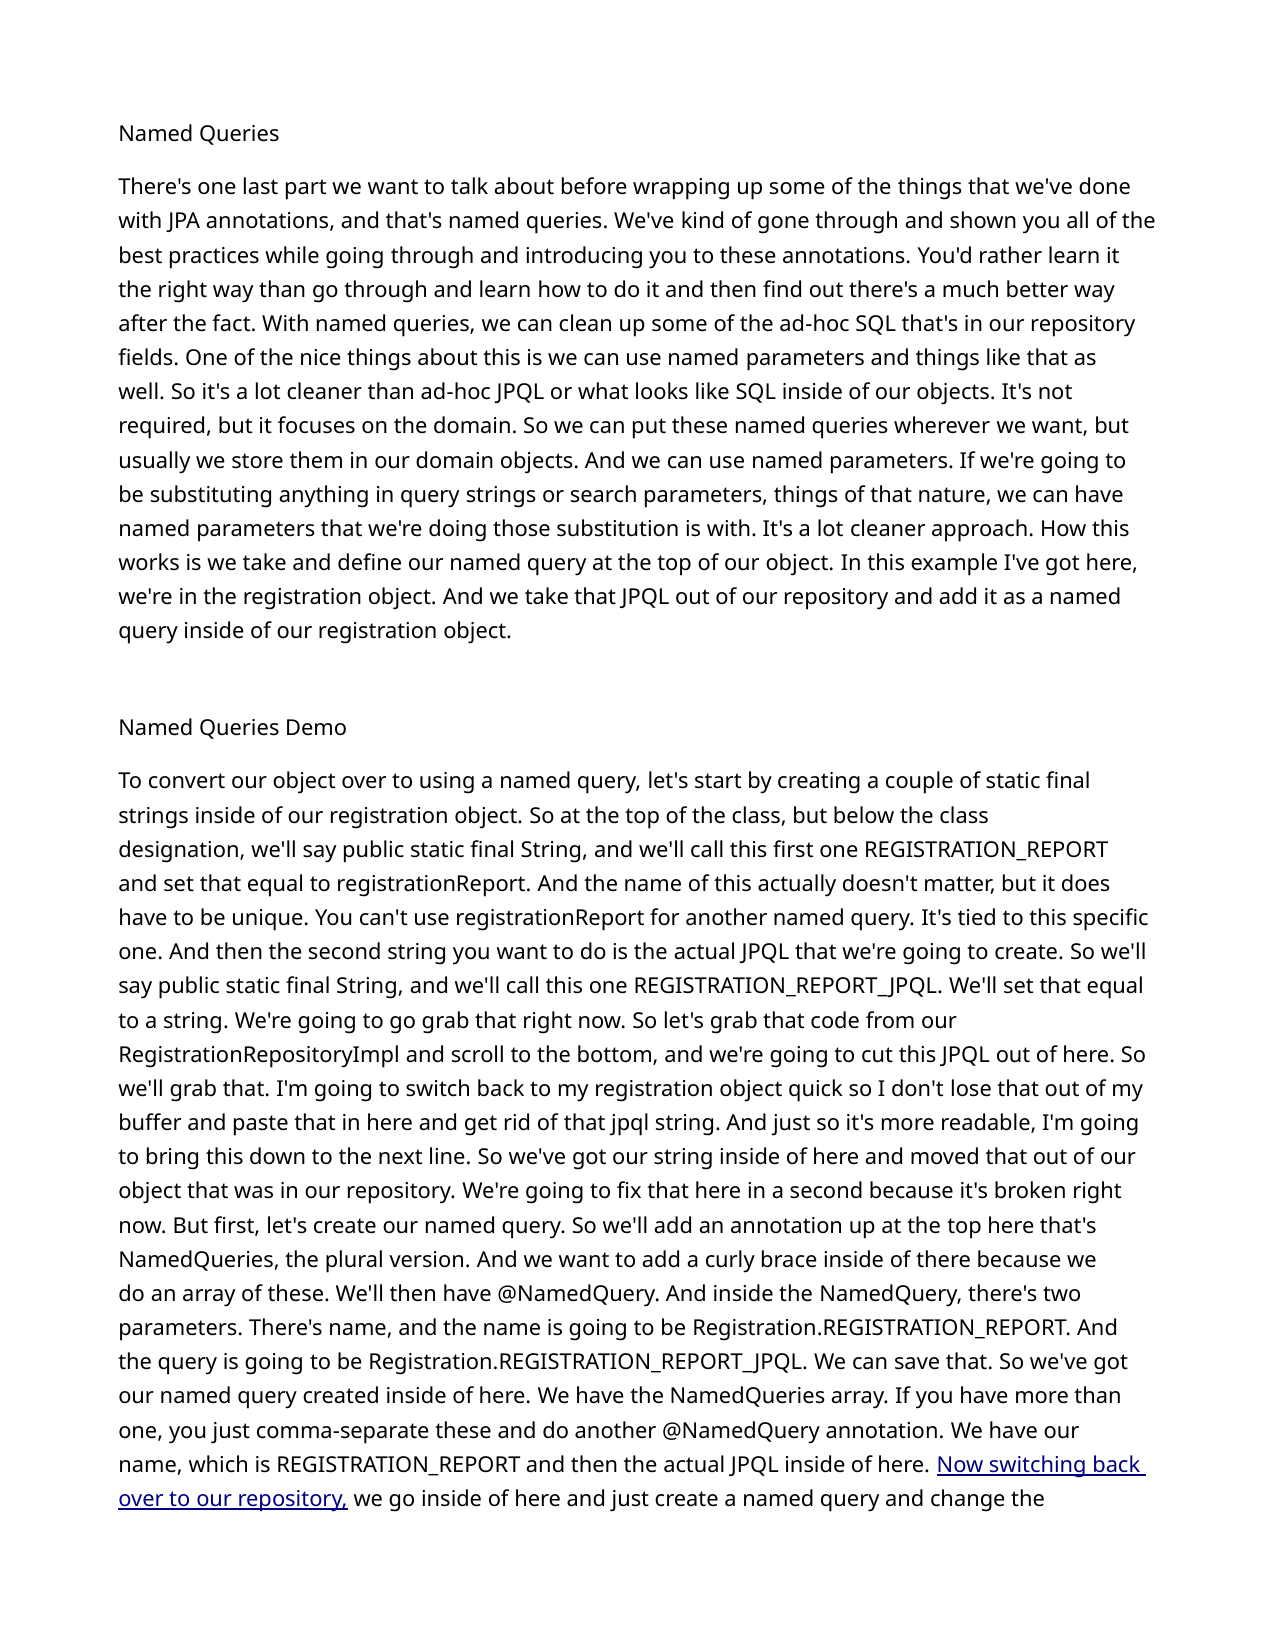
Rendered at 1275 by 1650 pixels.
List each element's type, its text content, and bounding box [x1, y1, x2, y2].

text There's one last part we want to talk about before wrapping up some of the things that we've done with JPA annotations, and that's named queries. We've kind of gone through and shown you all of the best practices while going through and introducing you to these annotations. You'd rather learn it the right way than go through and learn how to do it and then find out there's a much better way after the fact. With named queries, we can clean up some of the ad‑hoc SQL that's in our repository fields. One of the nice things about this is we can use named parameters and things like that as well. So it's a lot cleaner than ad‑hoc JPQL or what looks like SQL inside of our objects. It's not required, but it focuses on the domain. So we can put these named queries wherever we want, but usually we store them in our domain objects. And we can use named parameters. If we're going to be substituting anything in query strings or search parameters, things of that nature, we can have named parameters that we're doing those substitution is with. It's a lot cleaner approach. How this works is we take and define our named query at the top of our object. In this example I've got here, we're in the registration object. And we take that JPQL out of our repository and add it as a named query inside of our registration object. [118, 171, 1157, 645]
text To convert our object over to using a named query, let's start by creating a couple of static final strings inside of our registration object. So at the top of the class, but below the class designation, we'll say public static final String, and we'll call this first one REGISTRATION_REPORT and set that equal to registrationReport. And the name of this actually doesn't matter, but it does have to be unique. You can't use registrationReport for another named query. It's tied to this specific one. And then the second string you want to do is the actual JPQL that we're going to create. So we'll say public static final String, and we'll call this one REGISTRATION_REPORT_JPQL. We'll set that equal to a string. We're going to go grab that right now. So let's grab that code from our RegistrationRepositoryImpl and scroll to the bottom, and we're going to cut this JPQL out of here. So we'll grab that. I'm going to switch back to my registration object quick so I don't lose that out of my buffer and paste that in here and get rid of that jpql string. And just so it's more readable, I'm going to bring this down to the next line. So we've got our string inside of here and moved that out of our object that was in our repository. We're going to fix that here in a second because it's broken right now. But first, let's create our named query. So we'll add an annotation up at the top here that's NamedQueries, the plural version. And we want to add a curly brace inside of there because we do an array of these. We'll then have @NamedQuery. And inside the NamedQuery, there's two parameters. There's name, and the name is going to be Registration.REGISTRATION_REPORT. And the query is going to be Registration.REGISTRATION_REPORT_JPQL. We can save that. So we've got our named query created inside of here. We have the NamedQueries array. If you have more than one, you just comma‑separate these and do another @NamedQuery annotation. We have our name, which is REGISTRATION_REPORT and then the actual JPQL inside of here. Now switching back over to our repository, we go inside of here and just create a named query and change the [118, 765, 1157, 1513]
subtitle Named Queries [118, 118, 1157, 148]
subtitle Named Queries Demo [118, 712, 1157, 742]
